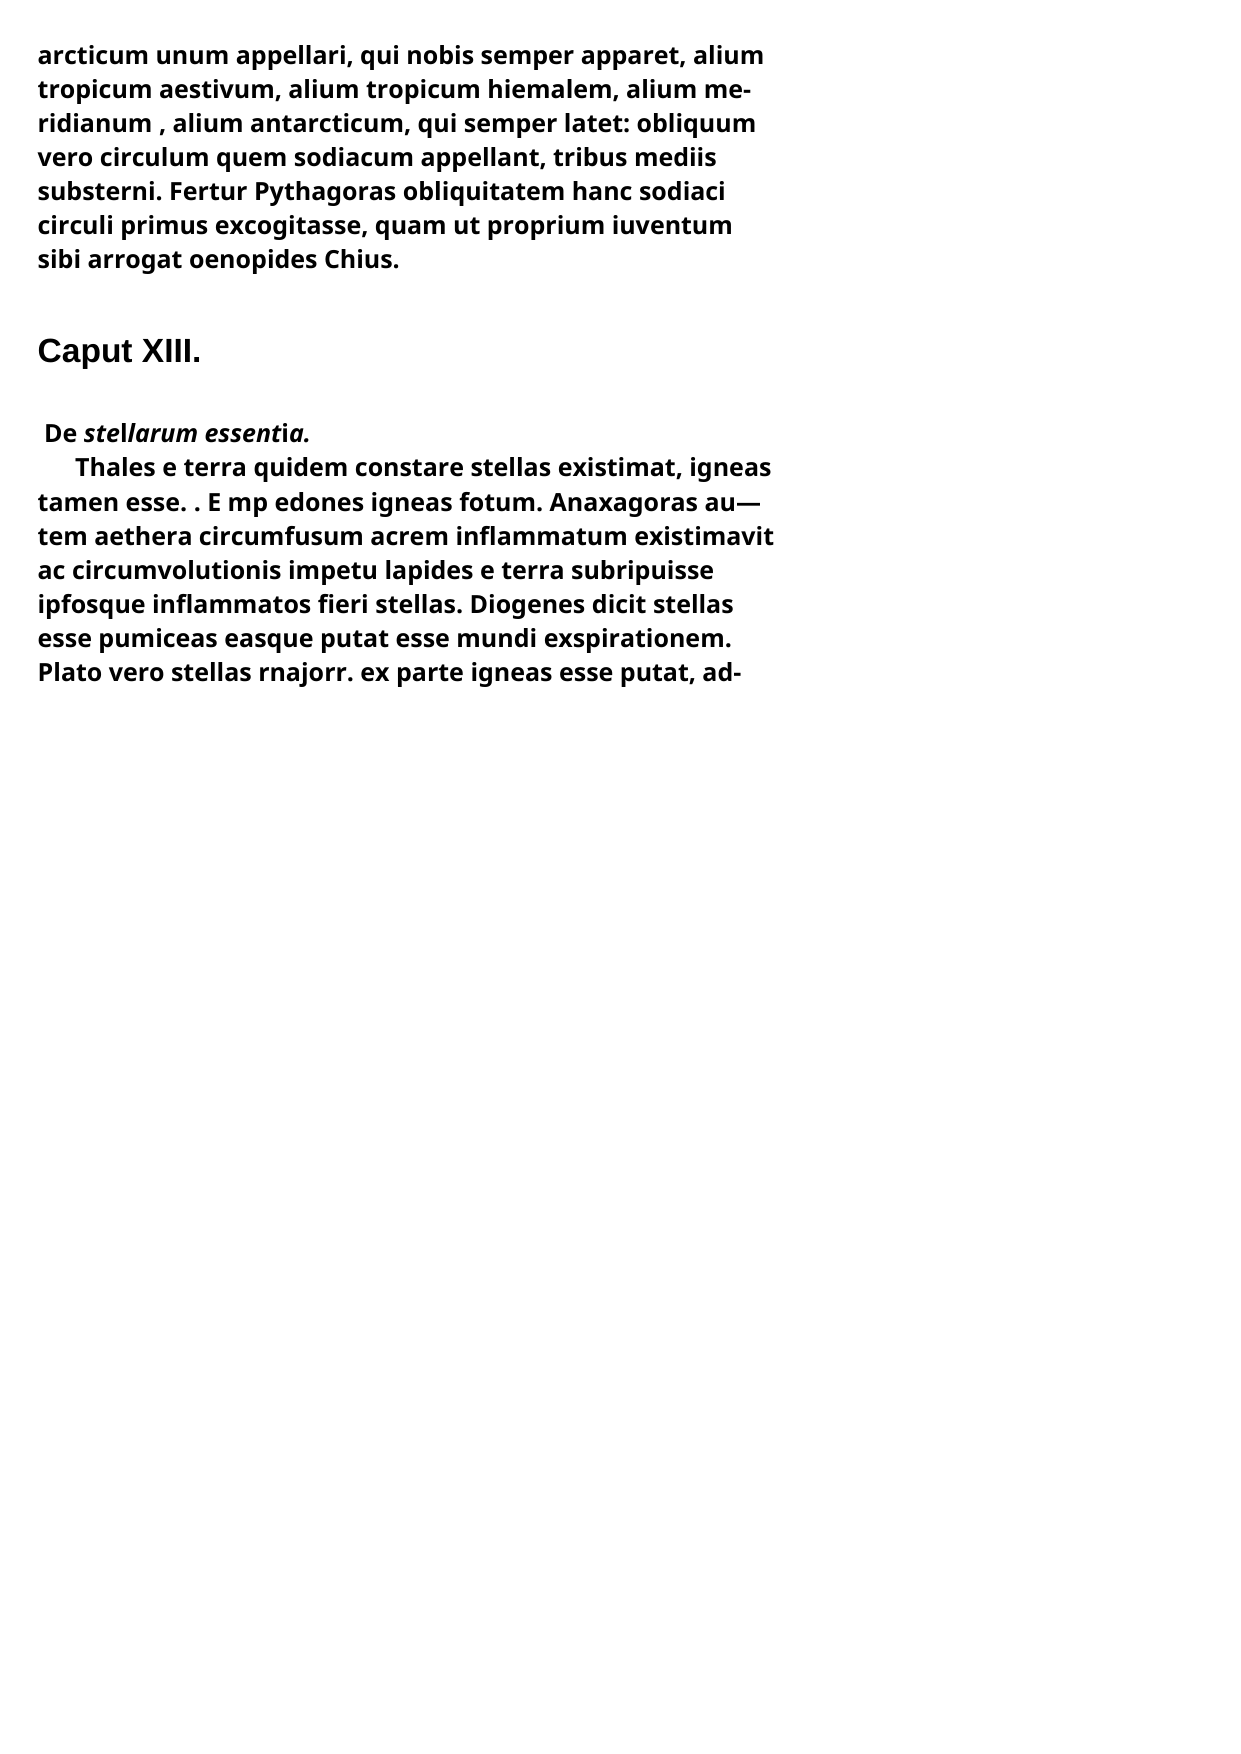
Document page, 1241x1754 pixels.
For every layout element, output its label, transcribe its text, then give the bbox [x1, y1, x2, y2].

text Thales e terra quidem constare stellas existimat, igneas tamen esse. . E mp edones igneas fotum. Anaxagoras au— tem aethera circumfusum acrem inflammatum existimavit ac circumvolutionis impetu lapides e terra subripuisse ipfosque inflammatos fieri stellas. Diogenes dicit stellas esse pumiceas easque putat esse mundi exspirationem. Plato vero stellas rnajorr. ex parte igneas esse putat, ad- [37, 450, 1203, 688]
text arcticum unum appellari, qui nobis semper apparet, alium tropicum aestivum, alium tropicum hiemalem, alium me- ridianum , alium antarcticum, qui semper latet: obliquum vero circulum quem sodiacum appellant, tribus mediis substerni. Fertur Pythagoras obliquitatem hanc sodiaci circuli primus excogitasse, quam ut proprium iuventum sibi arrogat oenopides Chius. [37, 37, 1203, 276]
text De stellarum essentia. [37, 416, 1203, 450]
subtitle Caput XIII. [37, 331, 1203, 369]
